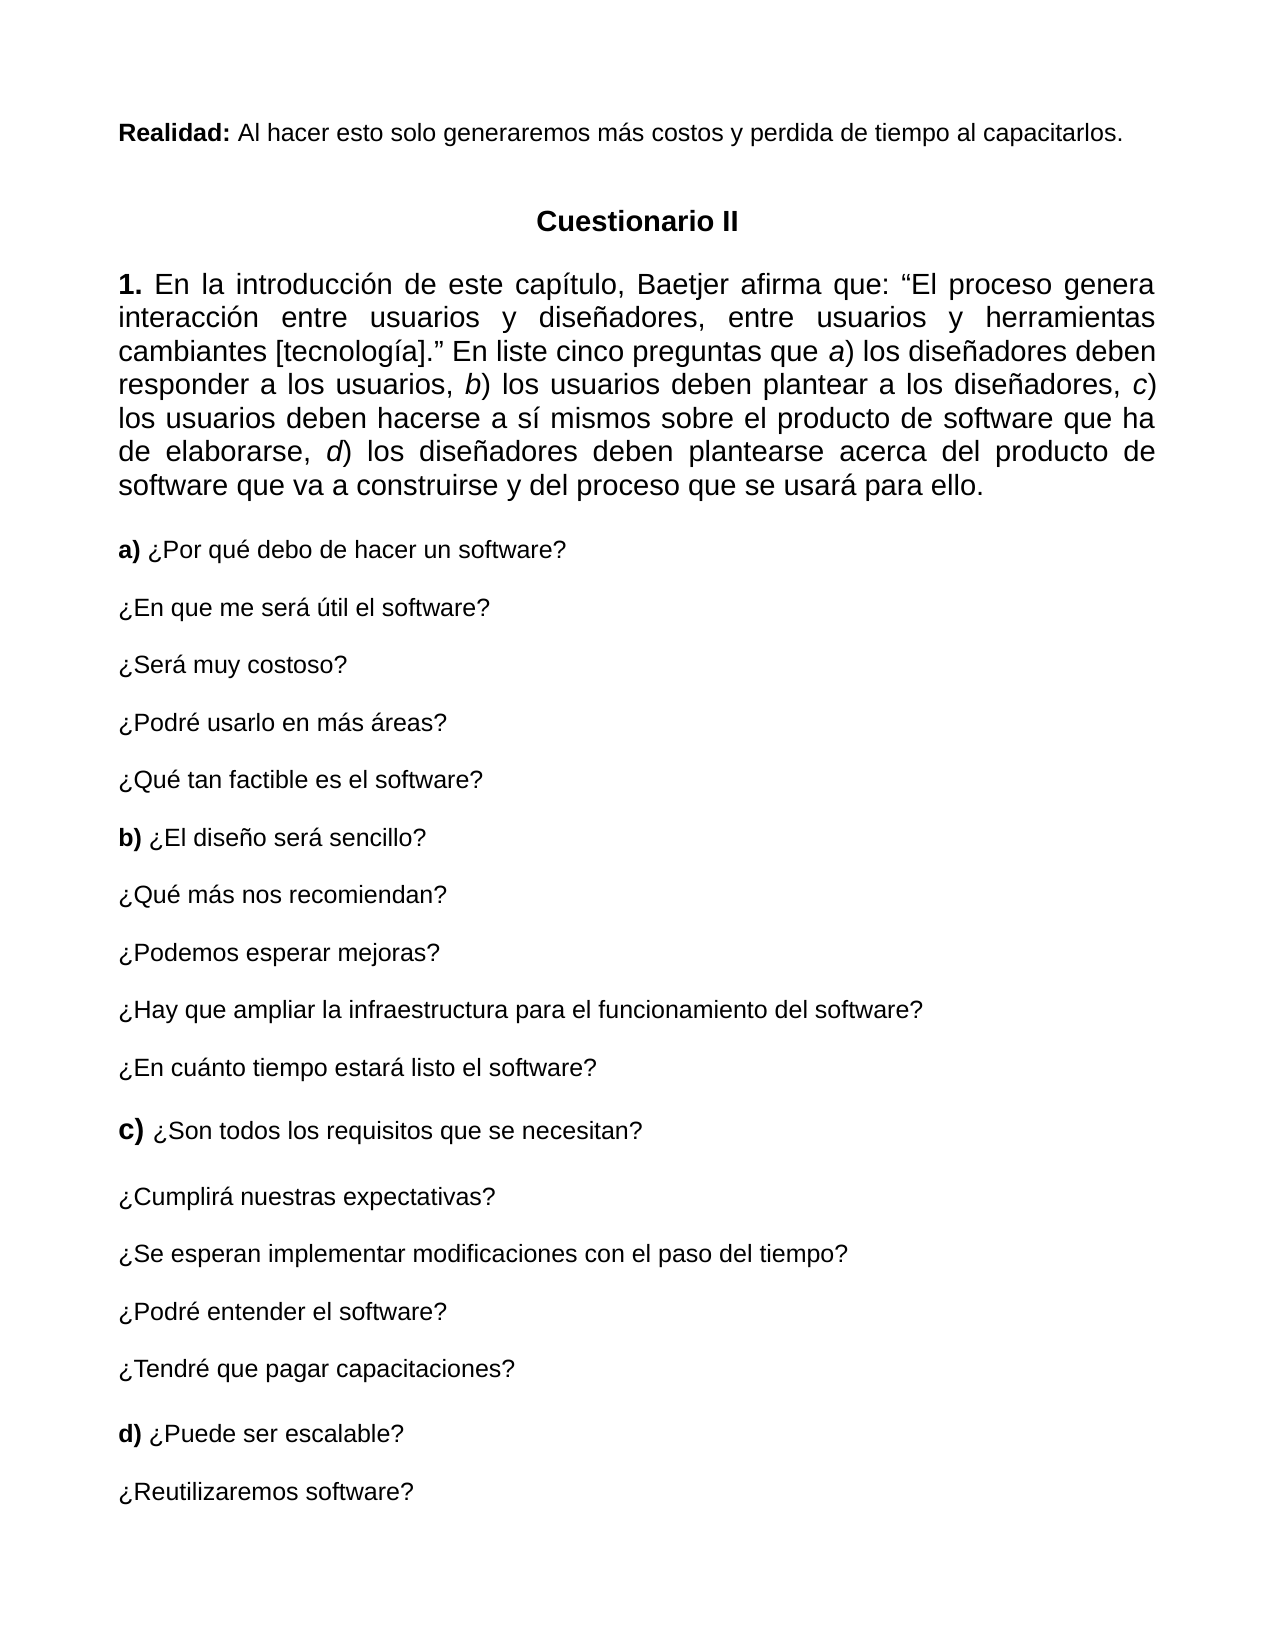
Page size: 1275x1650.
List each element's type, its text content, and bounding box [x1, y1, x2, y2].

text ¿Será muy costoso? [118, 650, 1157, 679]
text ¿Hay que ampliar la infraestructura para el funcionamiento del software? [118, 995, 1157, 1024]
text ¿Podemos esperar mejoras? [118, 937, 1157, 966]
text ¿Podré entender el software? [118, 1297, 1157, 1326]
text ¿En que me será útil el software? [118, 592, 1157, 621]
text a) ¿Por qué debo de hacer un software? [118, 535, 1157, 564]
text ¿Tendré que pagar capacitaciones? [118, 1354, 1157, 1383]
text ¿En cuánto tiempo estará listo el software? [118, 1052, 1157, 1081]
text ¿Qué tan factible es el software? [118, 765, 1157, 794]
text b) ¿El diseño será sencillo? [118, 822, 1157, 851]
text 1. En la introducción de este capítulo, Baetjer afirma que: “El proceso genera interacción entre usuarios y diseñadores, entre usuarios y herramientas cambiantes [tecnología].” En liste cinco preguntas que a) los diseñadores deben responder a los usuarios, b) los usuarios deben plantear a los diseñadores, c) los usuarios deben hacerse a sí mismos sobre el producto de software que ha de elaborarse, d) los diseñadores deben plantearse acerca del producto de software que va a construirse y del proceso que se usará para ello. [118, 267, 1157, 501]
text ¿Cumplirá nuestras expectativas? [118, 1182, 1157, 1211]
text ¿Se esperan implementar modificaciones con el paso del tiempo? [118, 1239, 1157, 1268]
text Cuestionario II [118, 204, 1157, 238]
text Realidad: Al hacer esto solo generaremos más costos y perdida de tiempo al capacitarlos. [118, 118, 1157, 147]
text c) ¿Son todos los requisitos que se necesitan? [118, 1110, 1157, 1146]
text ¿Reutilizaremos software? [118, 1477, 1157, 1505]
text ¿Qué más nos recomiendan? [118, 880, 1157, 909]
text ¿Podré usarlo en más áreas? [118, 707, 1157, 736]
text d) ¿Puede ser escalable? [118, 1419, 1157, 1448]
